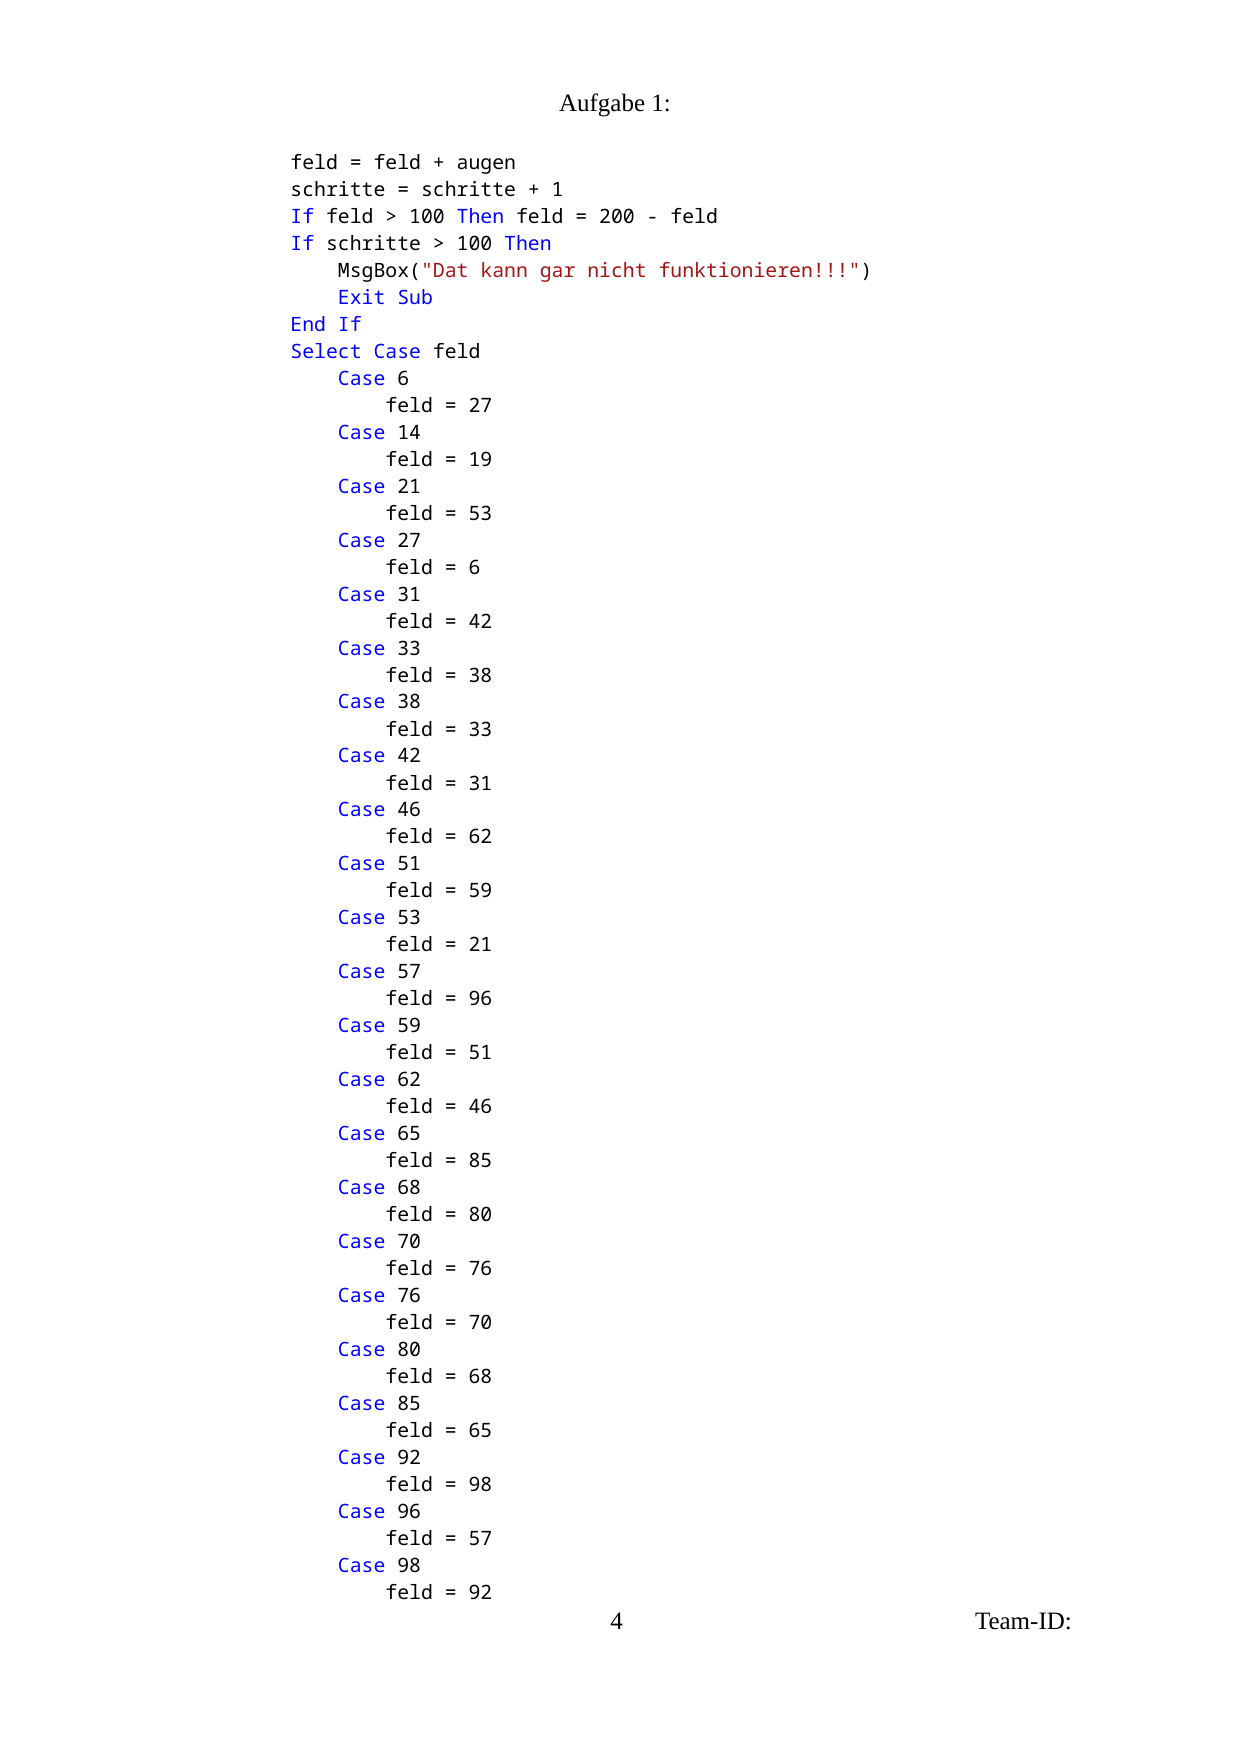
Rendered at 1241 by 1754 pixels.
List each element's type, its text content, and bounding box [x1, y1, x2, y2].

text feld = 21 [148, 931, 1093, 958]
text Exit Sub [148, 283, 1093, 310]
text feld = 53 [148, 499, 1093, 526]
text feld = 59 [148, 877, 1093, 904]
text feld = 33 [148, 715, 1093, 742]
text Case 46 [148, 796, 1093, 823]
text feld = 96 [148, 984, 1093, 1012]
text Case 92 [148, 1443, 1093, 1470]
text schritte = schritte + 1 [148, 175, 1093, 202]
text feld = 85 [148, 1146, 1093, 1173]
text feld = 80 [148, 1200, 1093, 1227]
text Case 65 [148, 1119, 1093, 1146]
text feld = 98 [148, 1470, 1093, 1497]
text feld = 76 [148, 1254, 1093, 1281]
text feld = 65 [148, 1416, 1093, 1443]
text feld = 38 [148, 661, 1093, 688]
text End If [148, 310, 1093, 337]
text feld = 51 [148, 1038, 1093, 1066]
text feld = 92 [148, 1578, 1093, 1605]
text Case 96 [148, 1497, 1093, 1524]
text Case 62 [148, 1066, 1093, 1092]
text Case 68 [148, 1173, 1093, 1200]
text Case 76 [148, 1281, 1093, 1308]
text Case 85 [148, 1389, 1093, 1416]
text feld = 42 [148, 607, 1093, 634]
text feld = 68 [148, 1362, 1093, 1389]
text Case 14 [148, 418, 1093, 445]
text MsgBox("Dat kann gar nicht funktionieren!!!") [148, 256, 1093, 283]
text feld = 46 [148, 1092, 1093, 1119]
text Case 21 [148, 472, 1093, 499]
text Case 80 [148, 1335, 1093, 1362]
text feld = 31 [148, 769, 1093, 796]
text feld = 62 [148, 823, 1093, 850]
text Case 98 [148, 1551, 1093, 1578]
text Case 33 [148, 634, 1093, 661]
text feld = 6 [148, 553, 1093, 580]
text Case 57 [148, 958, 1093, 984]
text Case 27 [148, 526, 1093, 553]
text feld = 70 [148, 1308, 1093, 1335]
text feld = feld + augen [148, 148, 1093, 175]
text Case 6 [148, 364, 1093, 391]
text If feld > 100 Then feld = 200 - feld [148, 202, 1093, 229]
text feld = 57 [148, 1524, 1093, 1551]
text Case 51 [148, 850, 1093, 877]
text If schritte > 100 Then [148, 229, 1093, 256]
text Case 42 [148, 742, 1093, 769]
text Case 38 [148, 688, 1093, 715]
text Case 59 [148, 1012, 1093, 1038]
text feld = 27 [148, 391, 1093, 418]
text Case 70 [148, 1227, 1093, 1254]
text Case 53 [148, 904, 1093, 931]
text Case 31 [148, 580, 1093, 607]
text feld = 19 [148, 445, 1093, 472]
text Select Case feld [148, 337, 1093, 364]
